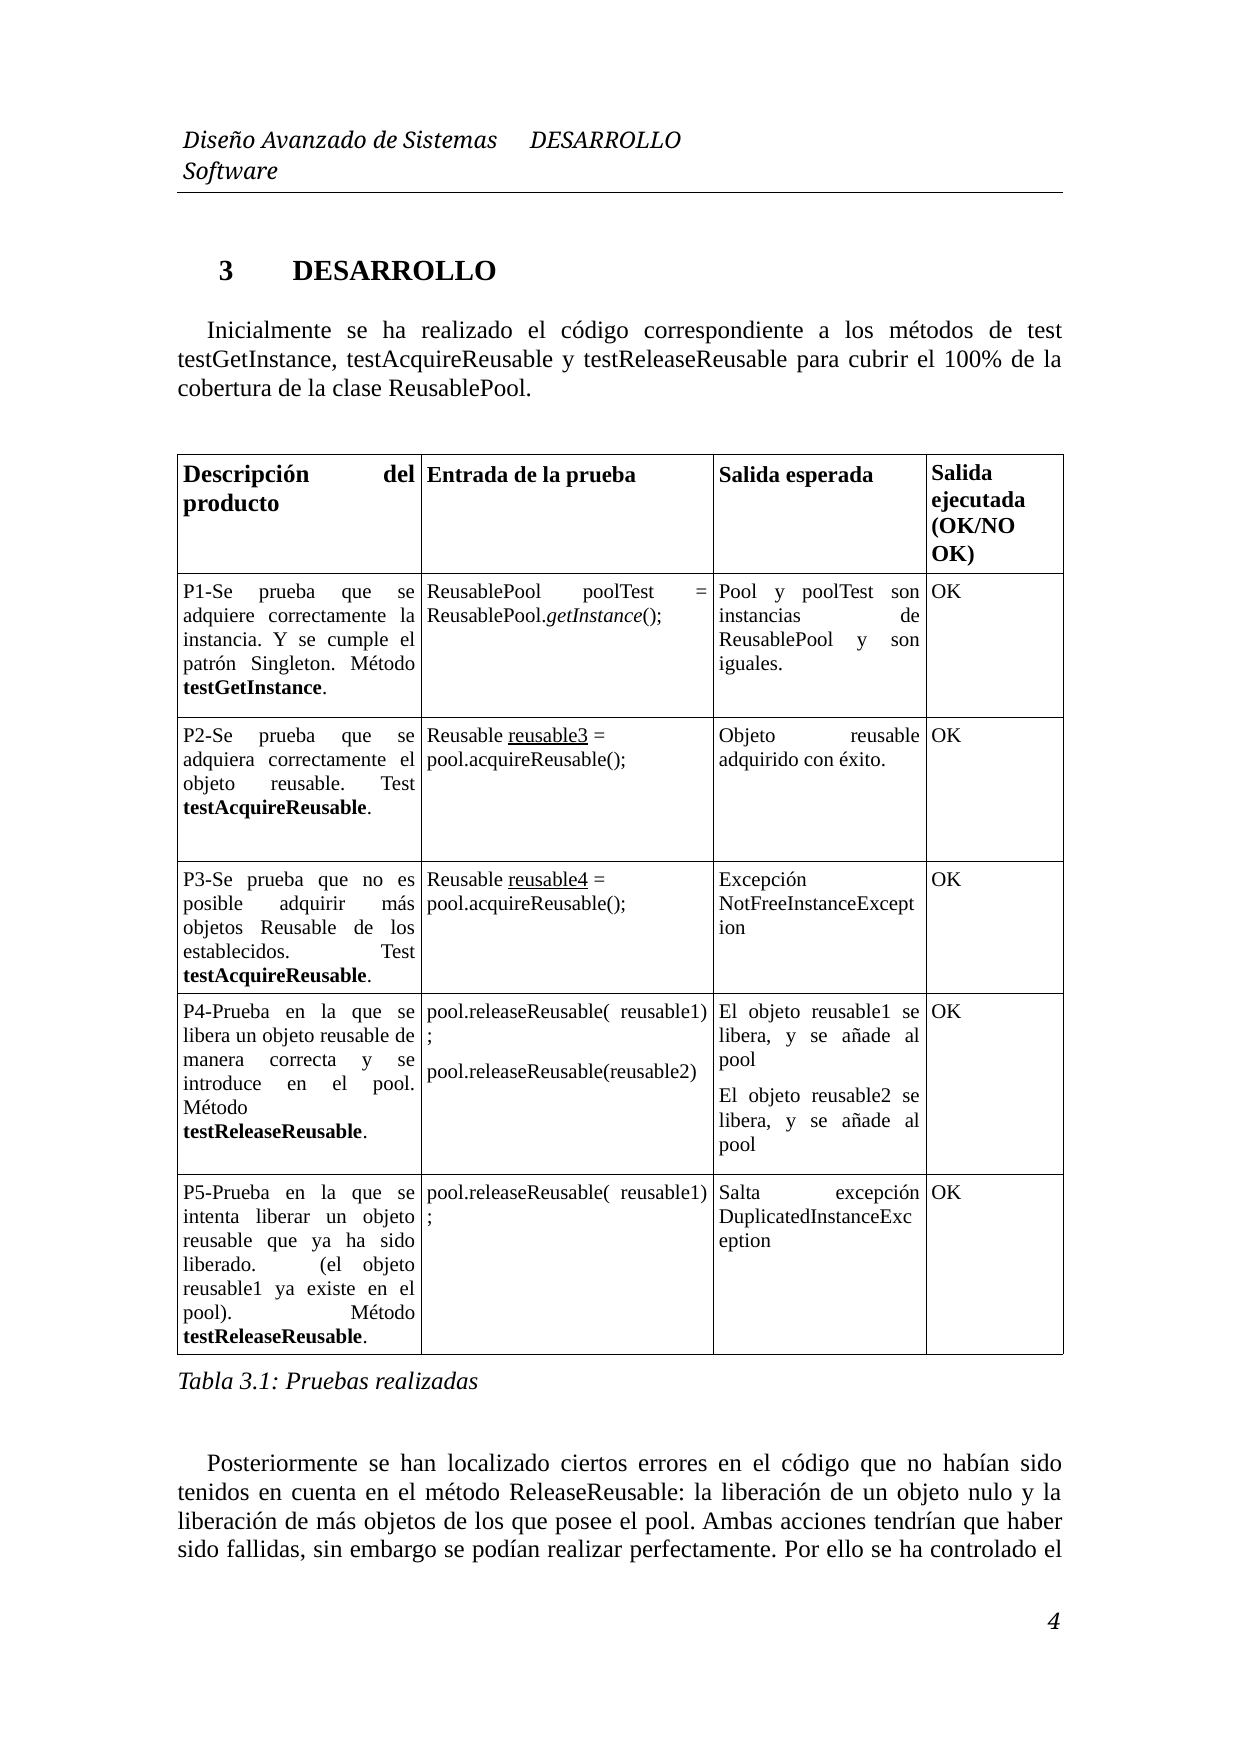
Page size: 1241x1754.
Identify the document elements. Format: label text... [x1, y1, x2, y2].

table_cell Pool y poolTest son instancias de ReusablePool y son iguales. [714, 574, 926, 717]
table_header Descripción del producto [178, 455, 421, 573]
text Inicialmente se ha realizado el código correspondiente a los métodos de test testGetInstance, testAcquireReusable y testReleaseReusable para cubrir el 100% de la cobertura de la clase ReusablePool. [177, 315, 1063, 401]
table_cell pool.releaseReusable( reusable1); pool.releaseReusable(reusable2) [422, 994, 713, 1174]
text Posteriormente se han localizado ciertos errores en el código que no habían sido tenidos en cuenta en el método ReleaseReusable: la liberación de un objeto nulo y la liberación de más objetos de los que posee el pool. Ambas acciones tendrían que haber sido fallidas, sin embargo se podían realizar perfectamente. Por ello se ha controlado el [177, 1448, 1063, 1563]
table_header Salida ejecutada (OK/NO OK) [927, 455, 1063, 573]
table_cell P4-Prueba en la que se libera un objeto reusable de manera correcta y se introduce en el pool. Método testReleaseReusable. [178, 994, 421, 1174]
subtitle DESARROLLO [218, 253, 1063, 286]
table_cell Reusable reusable4 = pool.acquireReusable(); [422, 862, 713, 993]
table_cell Objeto reusable adquirido con éxito. [714, 718, 926, 861]
table_cell Salta excepción DuplicatedInstanceException [714, 1175, 926, 1354]
table_cell OK [927, 1175, 1063, 1354]
table_cell OK [927, 994, 1063, 1174]
table_cell OK [927, 718, 1063, 861]
table_cell P2-Se prueba que se adquiera correctamente el objeto reusable. Test testAcquireReusable. [178, 718, 421, 861]
table_header Entrada de la prueba [422, 455, 713, 573]
table_cell P5-Prueba en la que se intenta liberar un objeto reusable que ya ha sido liberado. (el objeto reusable1 ya existe en el pool). Método testReleaseReusable. [178, 1175, 421, 1354]
table_cell ReusablePool poolTest = ReusablePool.getInstance(); [422, 574, 713, 717]
table_cell OK [927, 574, 1063, 717]
table_cell Excepción NotFreeInstanceException [714, 862, 926, 993]
table_cell P3-Se prueba que no es posible adquirir más objetos Reusable de los establecidos. Test testAcquireReusable. [178, 862, 421, 993]
table_cell P1-Se prueba que se adquiere correctamente la instancia. Y se cumple el patrón Singleton. Método testGetInstance. [178, 574, 421, 717]
text Tabla 3.1: Pruebas realizadas [177, 1366, 1063, 1395]
table_cell El objeto reusable1 se libera, y se añade al pool El objeto reusable2 se libera, y se añade al pool [714, 994, 926, 1174]
table_cell Reusable reusable3 = pool.acquireReusable(); [422, 718, 713, 861]
table_header Salida esperada [714, 455, 926, 573]
table_cell pool.releaseReusable( reusable1); [422, 1175, 713, 1354]
table_cell OK [927, 862, 1063, 993]
